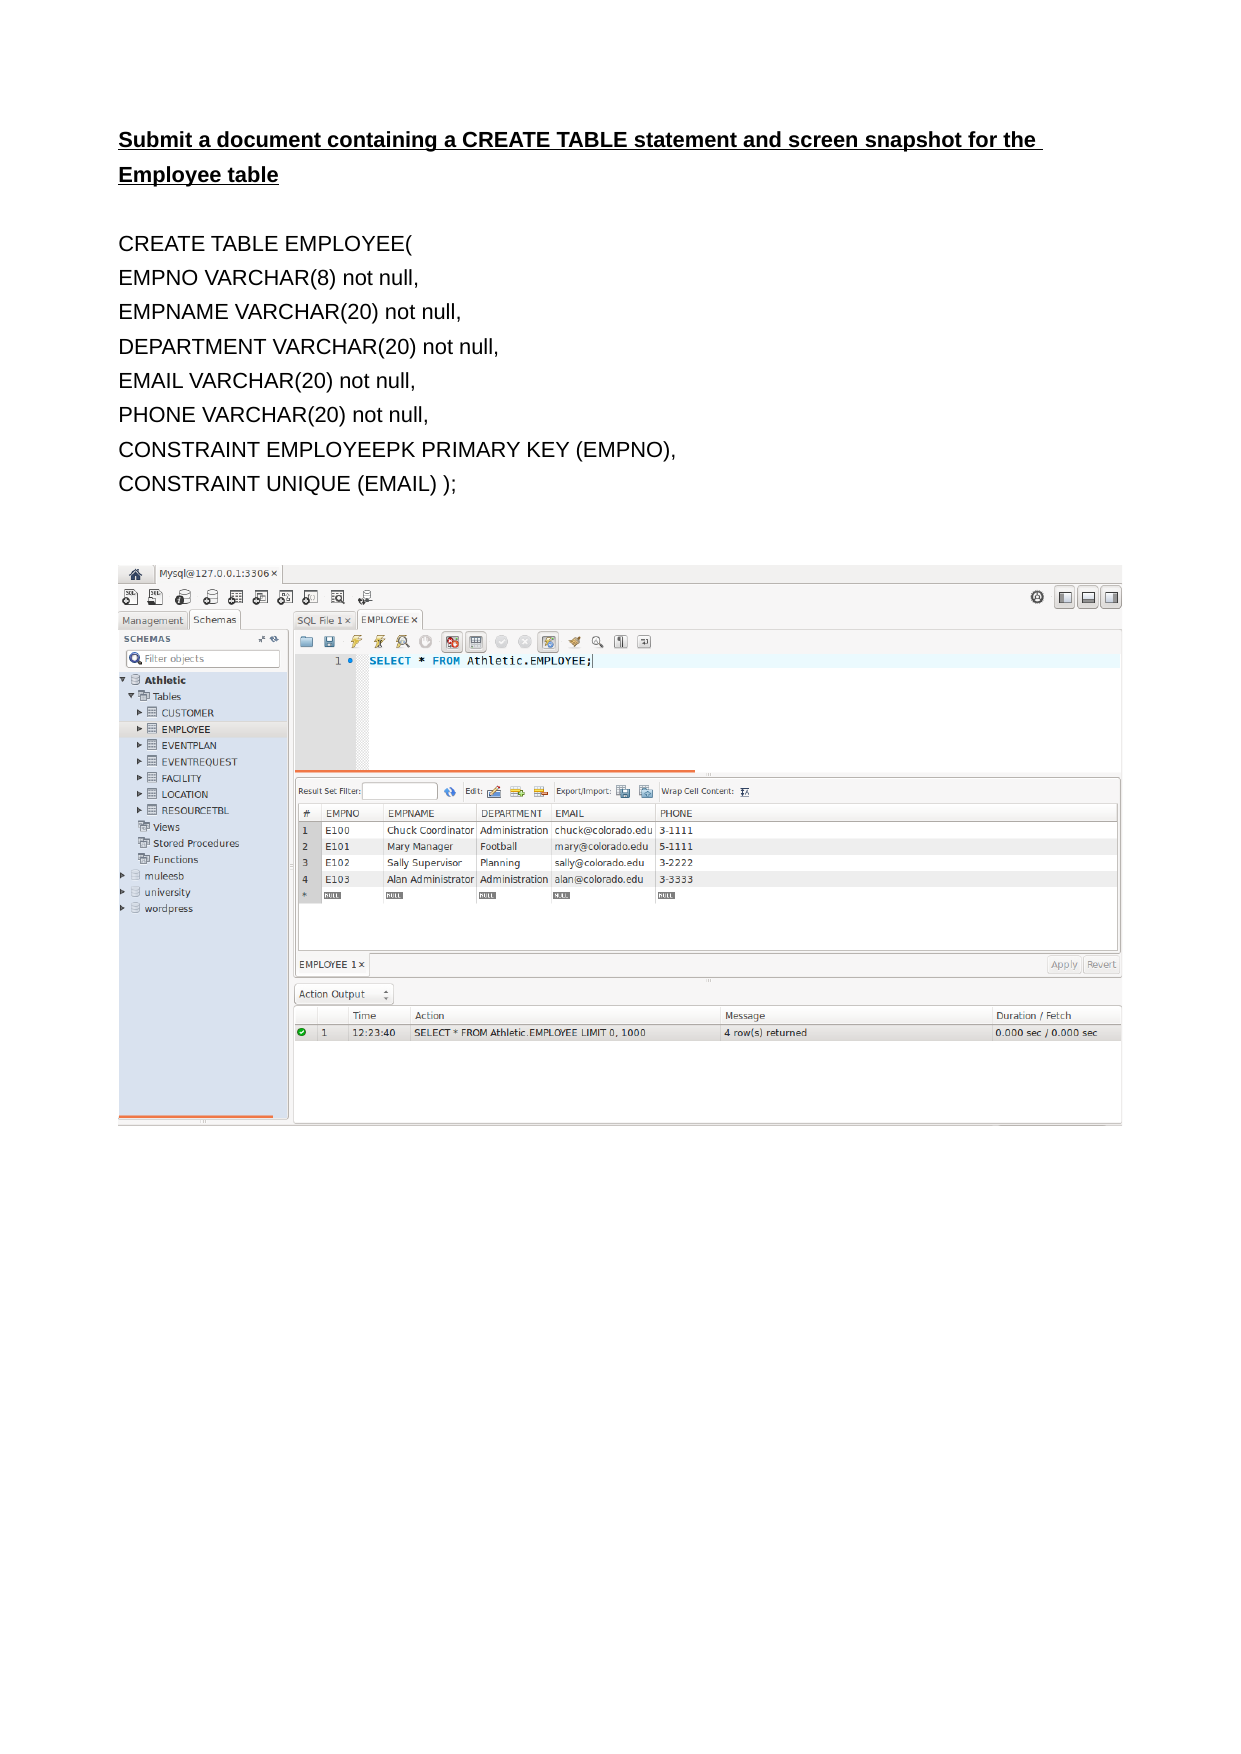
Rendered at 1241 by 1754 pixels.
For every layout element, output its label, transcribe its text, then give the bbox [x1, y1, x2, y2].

text CREATE TABLE EMPLOYEE( [118, 221, 1122, 256]
text PHONE VARCHAR(20) not null, [118, 393, 1122, 427]
text Submit a document containing a CREATE TABLE statement and screen snapshot for the Employee table [118, 118, 1122, 187]
text EMAIL VARCHAR(20) not null, [118, 359, 1122, 393]
picture [118, 565, 1123, 1126]
text EMPNAME VARCHAR(20) not null, [118, 290, 1122, 324]
text EMPNO VARCHAR(8) not null, [118, 256, 1122, 290]
text DEPARTMENT VARCHAR(20) not null, [118, 324, 1122, 359]
text CONSTRAINT UNIQUE (EMAIL) ); [118, 462, 1122, 496]
text CONSTRAINT EMPLOYEEPK PRIMARY KEY (EMPNO), [118, 427, 1122, 462]
